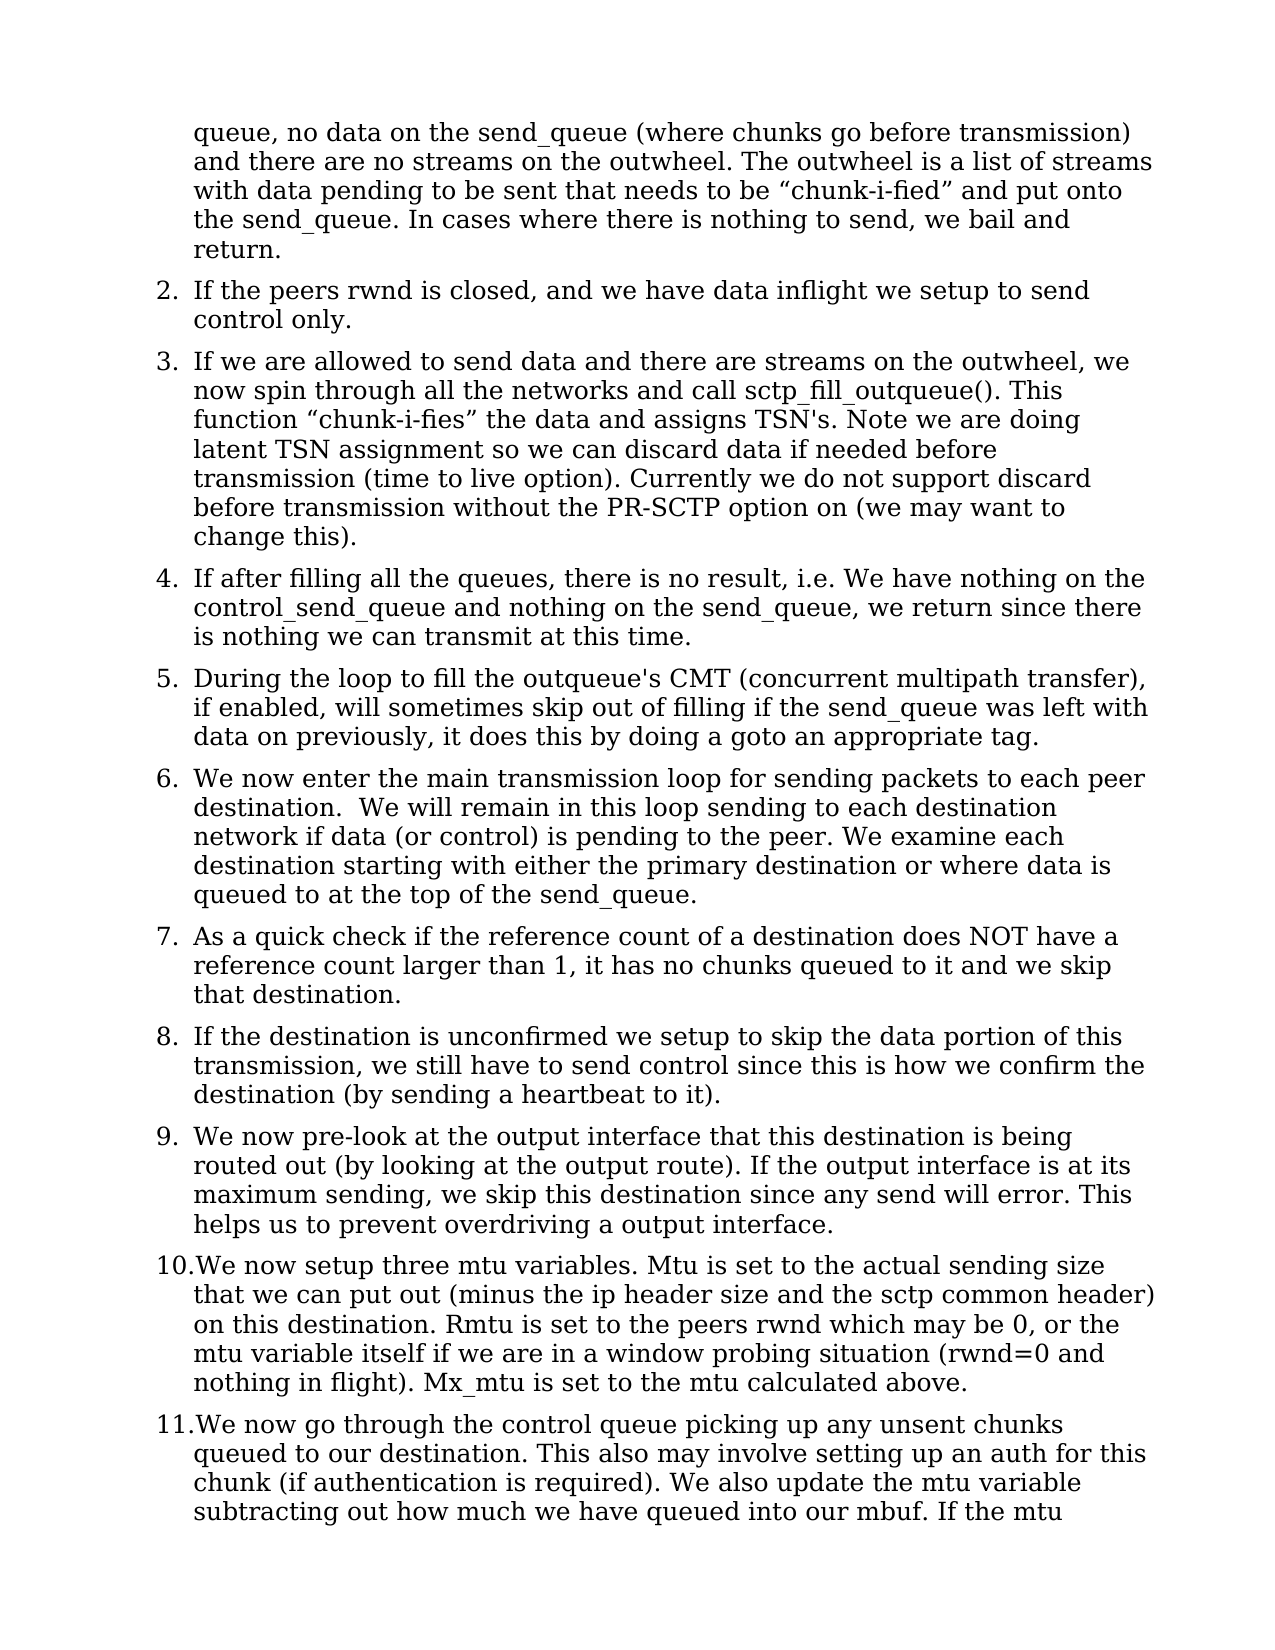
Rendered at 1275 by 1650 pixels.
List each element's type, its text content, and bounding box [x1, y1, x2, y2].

list We now pre-look at the output interface that this destination is being routed out (by looking at the output route). If the output interface is at its maximum sending, we skip this destination since any send will error. This helps us to prevent overdriving a output interface. [156, 1122, 1157, 1239]
list If the destination is unconfirmed we setup to skip the data portion of this transmission, we still have to send control since this is how we confirm the destination (by sending a heartbeat to it). [156, 1022, 1157, 1110]
list During the loop to fill the outqueue's CMT (concurrent multipath transfer), if enabled, will sometimes skip out of filling if the send_queue was left with data on previously, it does this by doing a goto an appropriate tag. [156, 664, 1157, 751]
list If the peers rwnd is closed, and we have data inflight we setup to send control only. [156, 276, 1157, 335]
list We now enter the main transmission loop for sending packets to each peer destination. We will remain in this loop sending to each destination network if data (or control) is pending to the peer. We examine each destination starting with either the primary destination or where data is queued to at the top of the send_queue. [156, 764, 1157, 910]
list We now go through the control queue picking up any unsent chunks queued to our destination. This also may involve setting up an auth for this chunk (if authentication is required). We also update the mtu variable subtracting out how much we have queued into our mbuf. If the mtu [156, 1410, 1157, 1526]
list We now setup three mtu variables. Mtu is set to the actual sending size that we can put out (minus the ip header size and the sctp common header) on this destination. Rmtu is set to the peers rwnd which may be 0, or the mtu variable itself if we are in a window probing situation (rwnd=0 and nothing in flight). Mx_mtu is set to the mtu calculated above. [156, 1251, 1157, 1397]
list As a quick check if the reference count of a destination does NOT have a reference count larger than 1, it has no chunks queued to it and we skip that destination. [156, 922, 1157, 1010]
list If we are allowed to send data and there are streams on the outwheel, we now spin through all the networks and call sctp_fill_outqueue(). This function “chunk-i-fies” the data and assigns TSN's. Note we are doing latent TSN assignment so we can discard data if needed before transmission (time to live option). Currently we do not support discard before transmission without the PR-SCTP option on (we may want to change this). [156, 347, 1157, 551]
list queue, no data on the send_queue (where chunks go before transmission) and there are no streams on the outwheel. The outwheel is a list of streams with data pending to be sent that needs to be “chunk-i-fied” and put onto the send_queue. In cases where there is nothing to send, we bail and return. [156, 118, 1157, 264]
list If after filling all the queues, there is no result, i.e. We have nothing on the control_send_queue and nothing on the send_queue, we return since there is nothing we can transmit at this time. [156, 564, 1157, 651]
